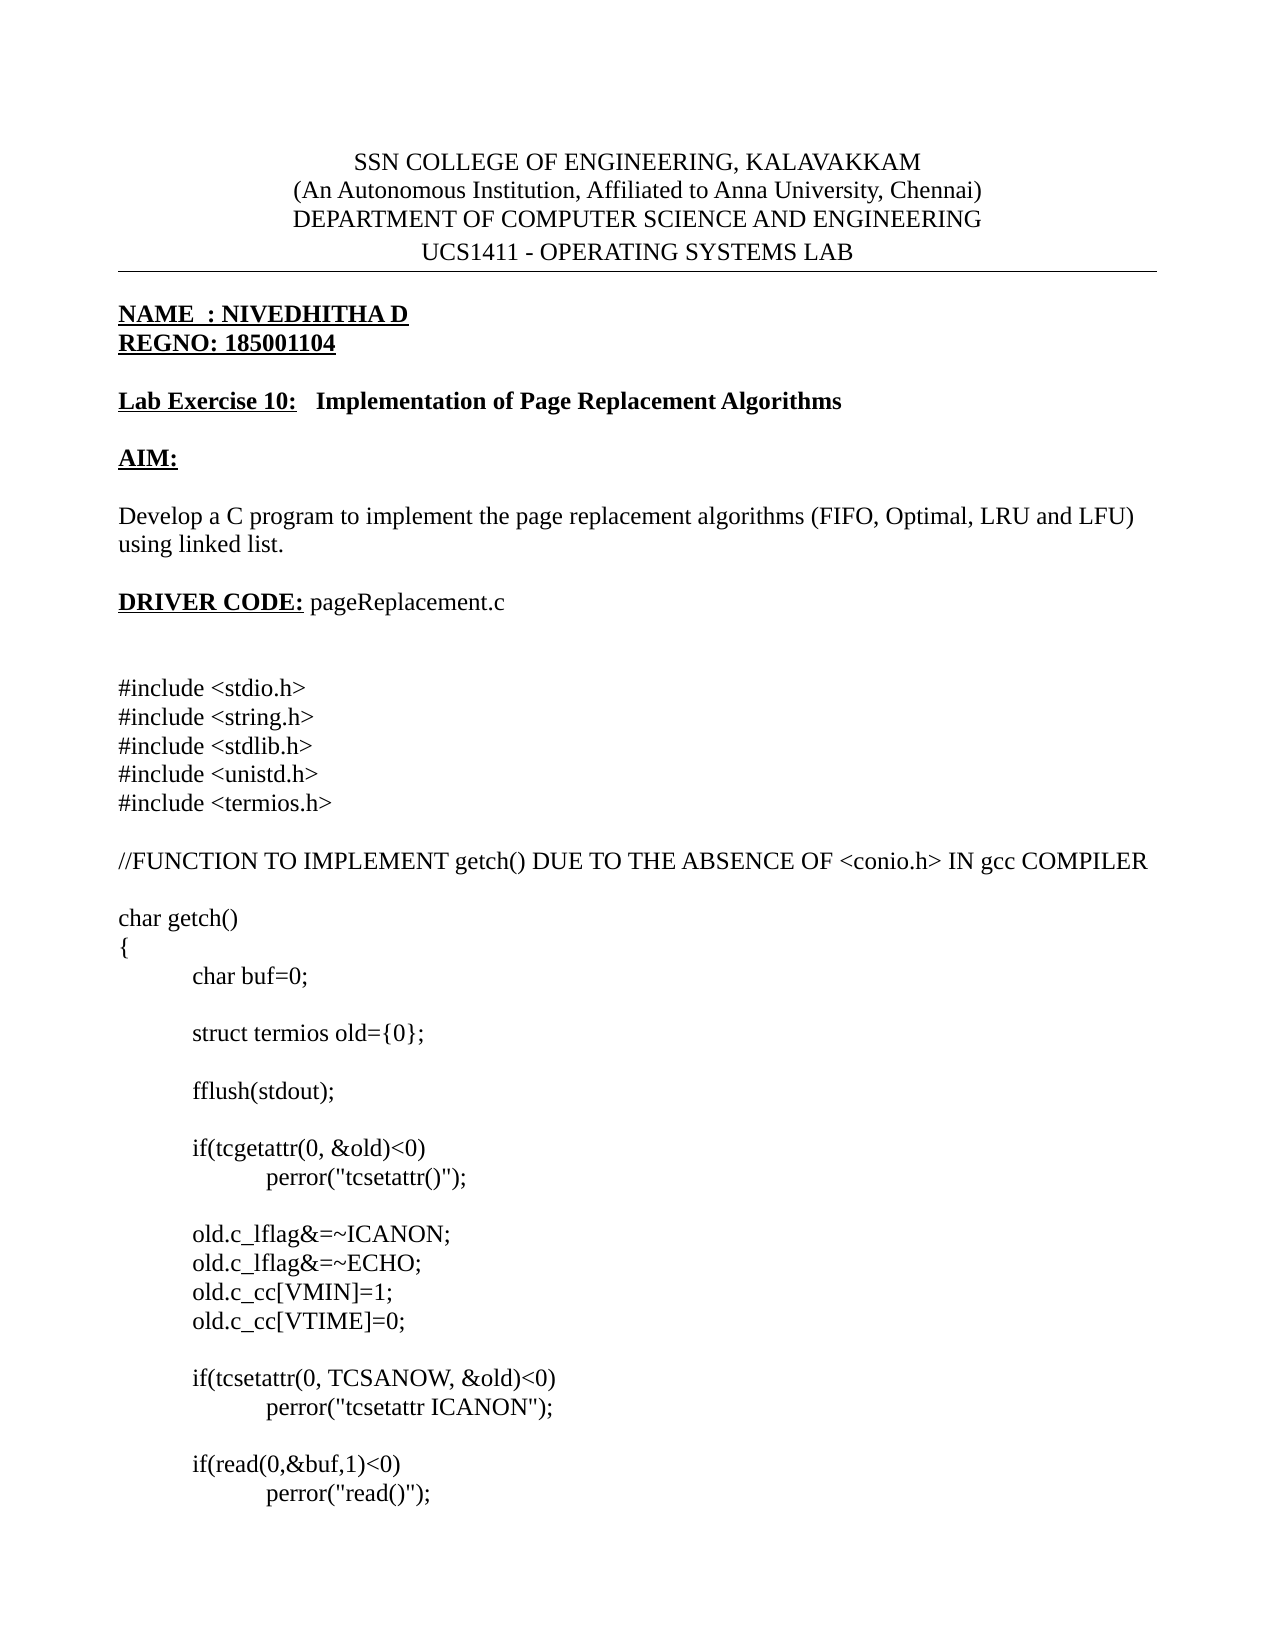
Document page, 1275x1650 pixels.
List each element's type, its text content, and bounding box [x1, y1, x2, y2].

text UCS1411 - OPERATING SYSTEMS LAB [118, 233, 1157, 271]
text Lab Exercise 10: Implementation of Page Replacement Algorithms [118, 386, 1157, 414]
text char getch() [118, 903, 1157, 932]
text perror("tcsetattr ICANON"); [118, 1392, 1157, 1421]
text old.c_lflag&=~ECHO; [118, 1248, 1157, 1277]
text Develop a C program to implement the page replacement algorithms (FIFO, Optimal, LRU and LFU) using linked list. [118, 501, 1157, 558]
text old.c_cc[VTIME]=0; [118, 1306, 1157, 1334]
text DEPARTMENT OF COMPUTER SCIENCE AND ENGINEERING [118, 204, 1157, 233]
text char buf=0; [118, 961, 1157, 989]
text REGNO: 185001104 [118, 328, 1157, 357]
text perror("read()"); [118, 1478, 1157, 1507]
text if(read(0,&buf,1)<0) [118, 1449, 1157, 1478]
text if(tcsetattr(0, TCSANOW, &old)<0) [118, 1363, 1157, 1392]
text NAME : NIVEDHITHA D [118, 299, 1157, 328]
text #include <stdlib.h> [118, 731, 1157, 759]
text #include <string.h> [118, 702, 1157, 731]
text AIM: [118, 443, 1157, 472]
text #include <unistd.h> [118, 759, 1157, 788]
text //FUNCTION TO IMPLEMENT getch() DUE TO THE ABSENCE OF <conio.h> IN gcc COMPILER [118, 846, 1157, 874]
text old.c_cc[VMIN]=1; [118, 1277, 1157, 1306]
text SSN COLLEGE OF ENGINEERING, KALAVAKKAM [118, 147, 1157, 176]
text #include <termios.h> [118, 788, 1157, 817]
text struct termios old={0}; [118, 1018, 1157, 1047]
text DRIVER CODE: pageReplacement.c [118, 587, 1157, 616]
text (An Autonomous Institution, Affiliated to Anna University, Chennai) [118, 176, 1157, 204]
text old.c_lflag&=~ICANON; [118, 1219, 1157, 1248]
text fflush(stdout); [118, 1076, 1157, 1104]
text #include <stdio.h> [118, 673, 1157, 702]
text { [118, 932, 1157, 961]
text if(tcgetattr(0, &old)<0) [118, 1133, 1157, 1162]
text perror("tcsetattr()"); [118, 1162, 1157, 1191]
